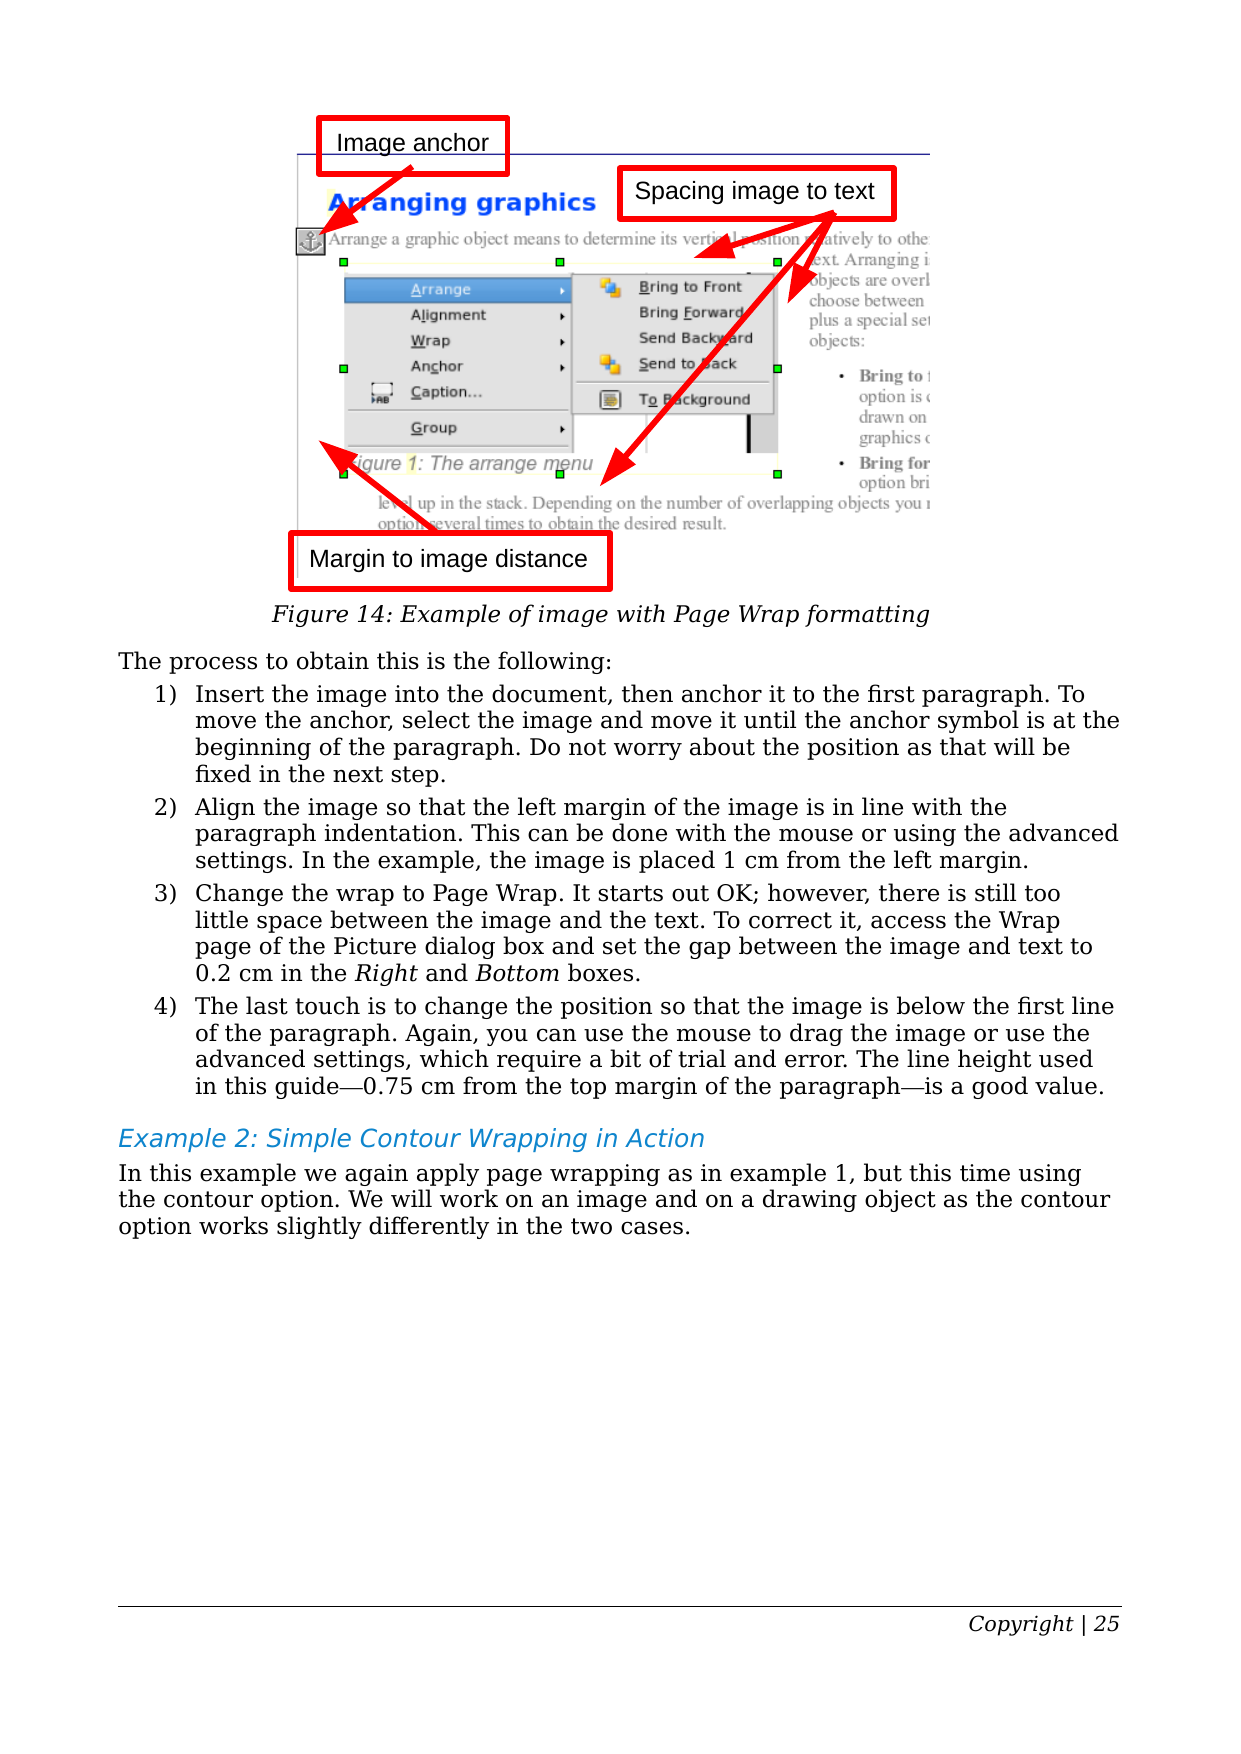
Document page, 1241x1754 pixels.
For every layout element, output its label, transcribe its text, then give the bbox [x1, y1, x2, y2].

list The process to obtain this is the following: [118, 648, 1122, 674]
picture [294, 536, 607, 578]
picture [271, 132, 930, 578]
list The last touch is to change the position so that the image is below the first line of the paragraph. Again, you can use the mouse to drag the image or use the advanced settings, which require a bit of trial and error. The line height used in this guide—0.75 cm from the top margin of the paragraph—is a good value. [177, 993, 1122, 1100]
picture [322, 132, 505, 171]
text In this example we again apply page wrapping as in example 1, but this time using the contour option. We will work on an image and on a drawing object as the contour option works slightly differently in the two cases. [118, 1160, 1122, 1240]
list Change the wrap to Page Wrap. It starts out OK; however, there is still too little space between the image and the text. To correct it, access the Wrap page of the Picture dialog box and set the gap between the image and text to 0.2 cm in the Right and Bottom boxes. [177, 880, 1122, 987]
text Figure 14: Example of image with Page Wrap formatting [272, 601, 968, 627]
list Align the image so that the left margin of the image is in line with the paragraph indentation. This can be done with the mouse or using the advanced settings. In the example, the image is placed 1 cm from the left margin. [177, 794, 1122, 874]
subtitle Example 2: Simple Contour Wrapping in Action [118, 1124, 1122, 1153]
list Insert the image into the document, then anchor it to the first paragraph. To move the anchor, select the image and move it until the anchor symbol is at the beginning of the paragraph. Do not worry about the position as that will be fixed in the next step. [177, 681, 1122, 788]
